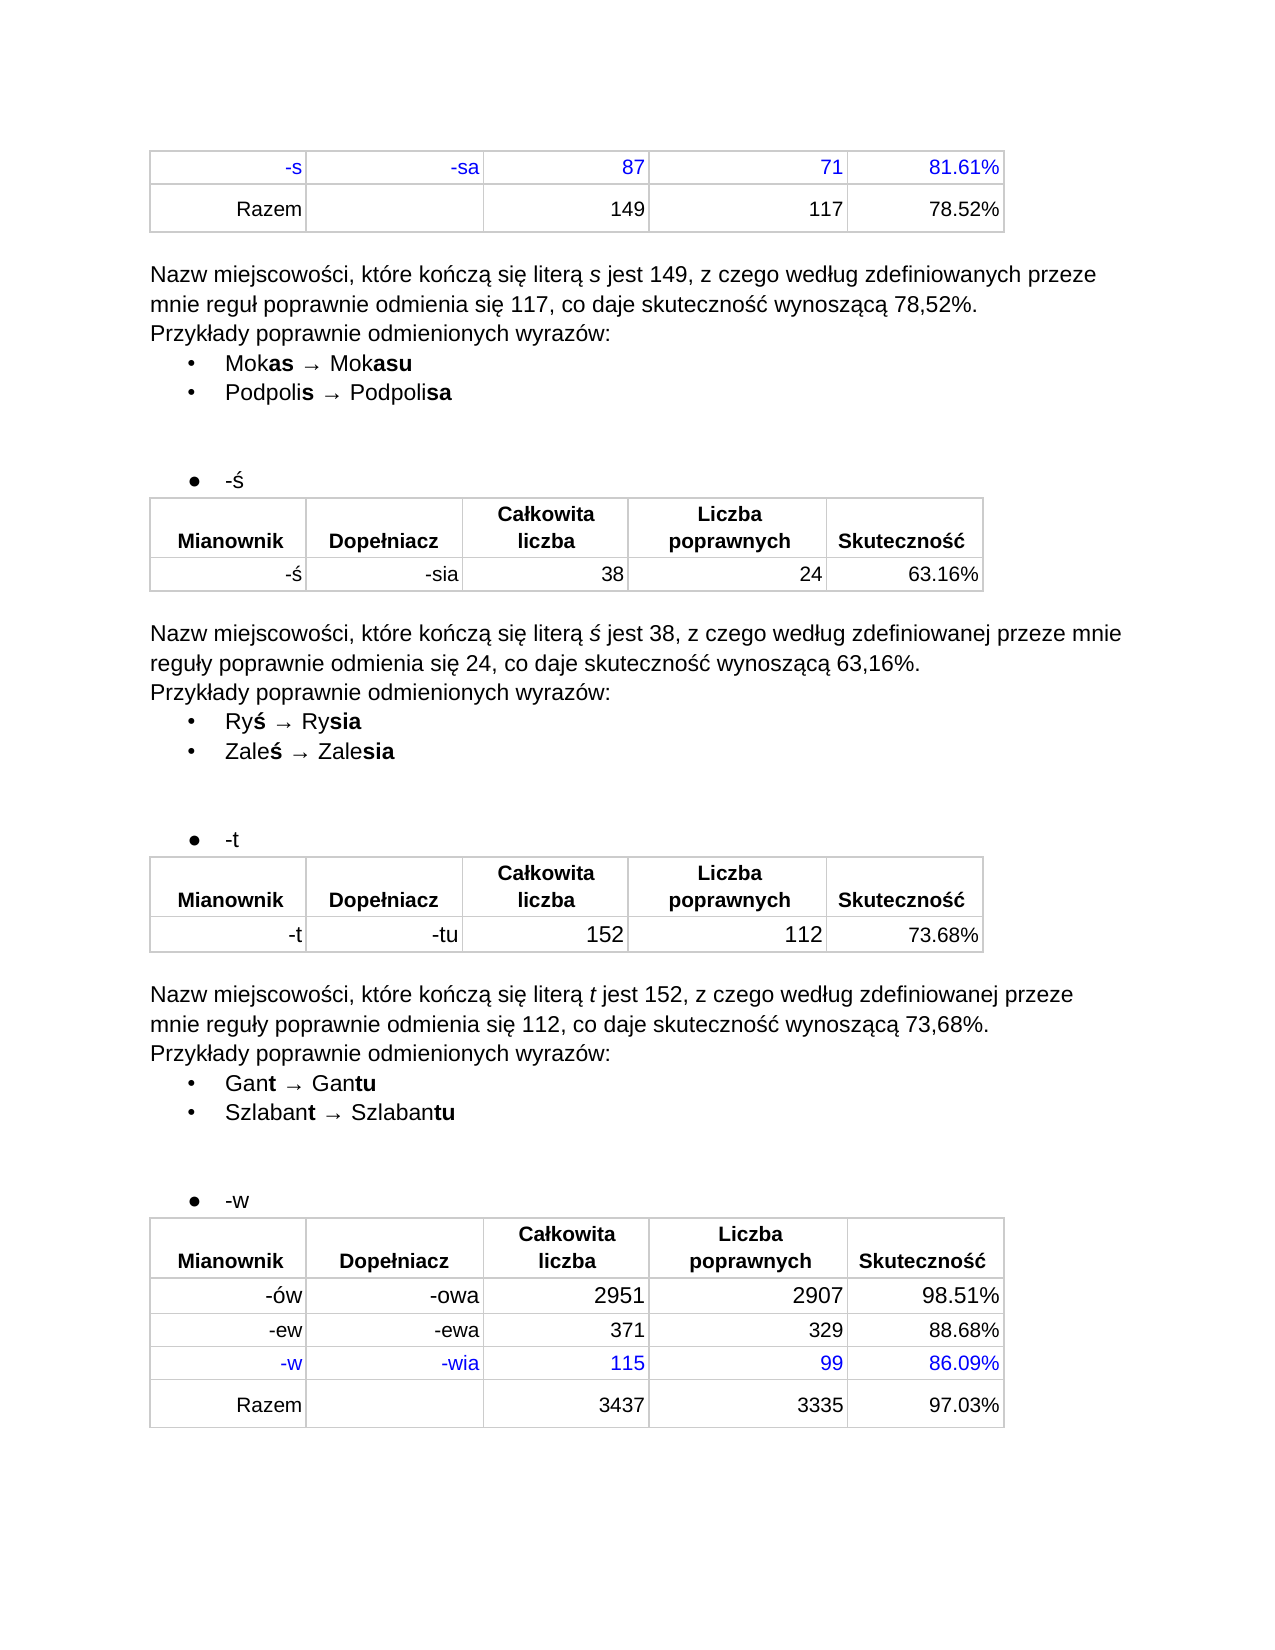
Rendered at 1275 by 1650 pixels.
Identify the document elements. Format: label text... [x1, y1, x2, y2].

table_cell 86.09% [848, 1347, 1003, 1379]
table_cell [307, 1380, 483, 1427]
list -ś [187, 468, 1125, 493]
table_cell -ew [151, 1314, 305, 1346]
table_header Skuteczność [827, 858, 982, 916]
table_cell -sa [307, 152, 483, 183]
table_header Dopełniacz [307, 499, 462, 557]
table_cell 38 [463, 558, 627, 590]
table_header Liczba poprawnych [629, 858, 826, 916]
table_cell -wia [307, 1347, 483, 1379]
text Nazw miejscowości, które kończą się literą s jest 149, z czego według zdefiniowanych przeze mnie reguł poprawnie odmienia się 117, co daje skuteczność wynoszącą 78,52%. [150, 262, 1125, 317]
table_cell 371 [484, 1314, 648, 1346]
table_header Liczba poprawnych [650, 1219, 847, 1277]
table_cell -t [151, 917, 305, 951]
table_header Dopełniacz [307, 858, 462, 916]
list Zaleś → Zalesia [187, 738, 1125, 764]
table_cell 115 [484, 1347, 648, 1379]
text Przykłady poprawnie odmienionych wyrazów: [150, 1041, 1125, 1067]
text Przykłady poprawnie odmienionych wyrazów: [150, 680, 1125, 705]
table_cell 63.16% [827, 558, 982, 590]
text Nazw miejscowości, które kończą się literą t jest 152, z czego według zdefiniowanej przeze mnie reguły poprawnie odmienia się 112, co daje skuteczność wynoszącą 73,68%. [150, 982, 1125, 1037]
table_cell 97.03% [848, 1380, 1003, 1427]
table_header Mianownik [151, 499, 305, 557]
table_cell 71 [650, 152, 847, 183]
list Szlabant → Szlabantu [187, 1100, 1125, 1125]
table_cell -tu [307, 917, 462, 951]
text Nazw miejscowości, które kończą się literą ś jest 38, z czego według zdefiniowanej przeze mnie reguły poprawnie odmienia się 24, co daje skuteczność wynoszącą 63,16%. [150, 621, 1125, 676]
text Przykłady poprawnie odmienionych wyrazów: [150, 321, 1125, 346]
table_cell -ów [151, 1279, 305, 1312]
table_cell 87 [484, 152, 648, 183]
list Podpolis → Podpolisa [187, 379, 1125, 405]
table_cell 3437 [484, 1380, 648, 1427]
table_cell Razem [151, 185, 305, 231]
table_cell 117 [650, 185, 847, 231]
table_header Całkowita liczba [484, 1219, 648, 1277]
table_header Mianownik [151, 1219, 305, 1277]
list Ryś → Rysia [187, 709, 1125, 735]
table_header Dopełniacz [307, 1219, 483, 1277]
table_cell 24 [629, 558, 826, 590]
table_cell 98.51% [848, 1279, 1003, 1312]
table_cell 78.52% [848, 185, 1003, 231]
table_cell 2907 [650, 1279, 847, 1312]
table_cell 329 [650, 1314, 847, 1346]
table_cell 2951 [484, 1279, 648, 1312]
list -w [187, 1188, 1125, 1213]
table_header Skuteczność [848, 1219, 1003, 1277]
table_cell -w [151, 1347, 305, 1379]
table_cell 81.61% [848, 152, 1003, 183]
list -t [187, 827, 1125, 852]
table_cell 152 [463, 917, 627, 951]
table_cell 88.68% [848, 1314, 1003, 1346]
table_cell 112 [629, 917, 826, 951]
table_cell [307, 185, 483, 231]
table_cell -ś [151, 558, 305, 590]
table_cell 99 [650, 1347, 847, 1379]
table_header Liczba poprawnych [629, 499, 826, 557]
table_header Całkowita liczba [463, 858, 627, 916]
table_header Mianownik [151, 858, 305, 916]
table_cell 73.68% [827, 917, 982, 951]
table_cell -ewa [307, 1314, 483, 1346]
list Gant → Gantu [187, 1070, 1125, 1096]
table_header Skuteczność [827, 499, 982, 557]
table_cell -owa [307, 1279, 483, 1312]
table_header Całkowita liczba [463, 499, 627, 557]
list Mokas → Mokasu [187, 350, 1125, 376]
table_cell -sia [307, 558, 462, 590]
table_cell -s [151, 152, 305, 183]
table_cell 149 [484, 185, 648, 231]
table_cell 3335 [650, 1380, 847, 1427]
table_cell Razem [151, 1380, 305, 1427]
